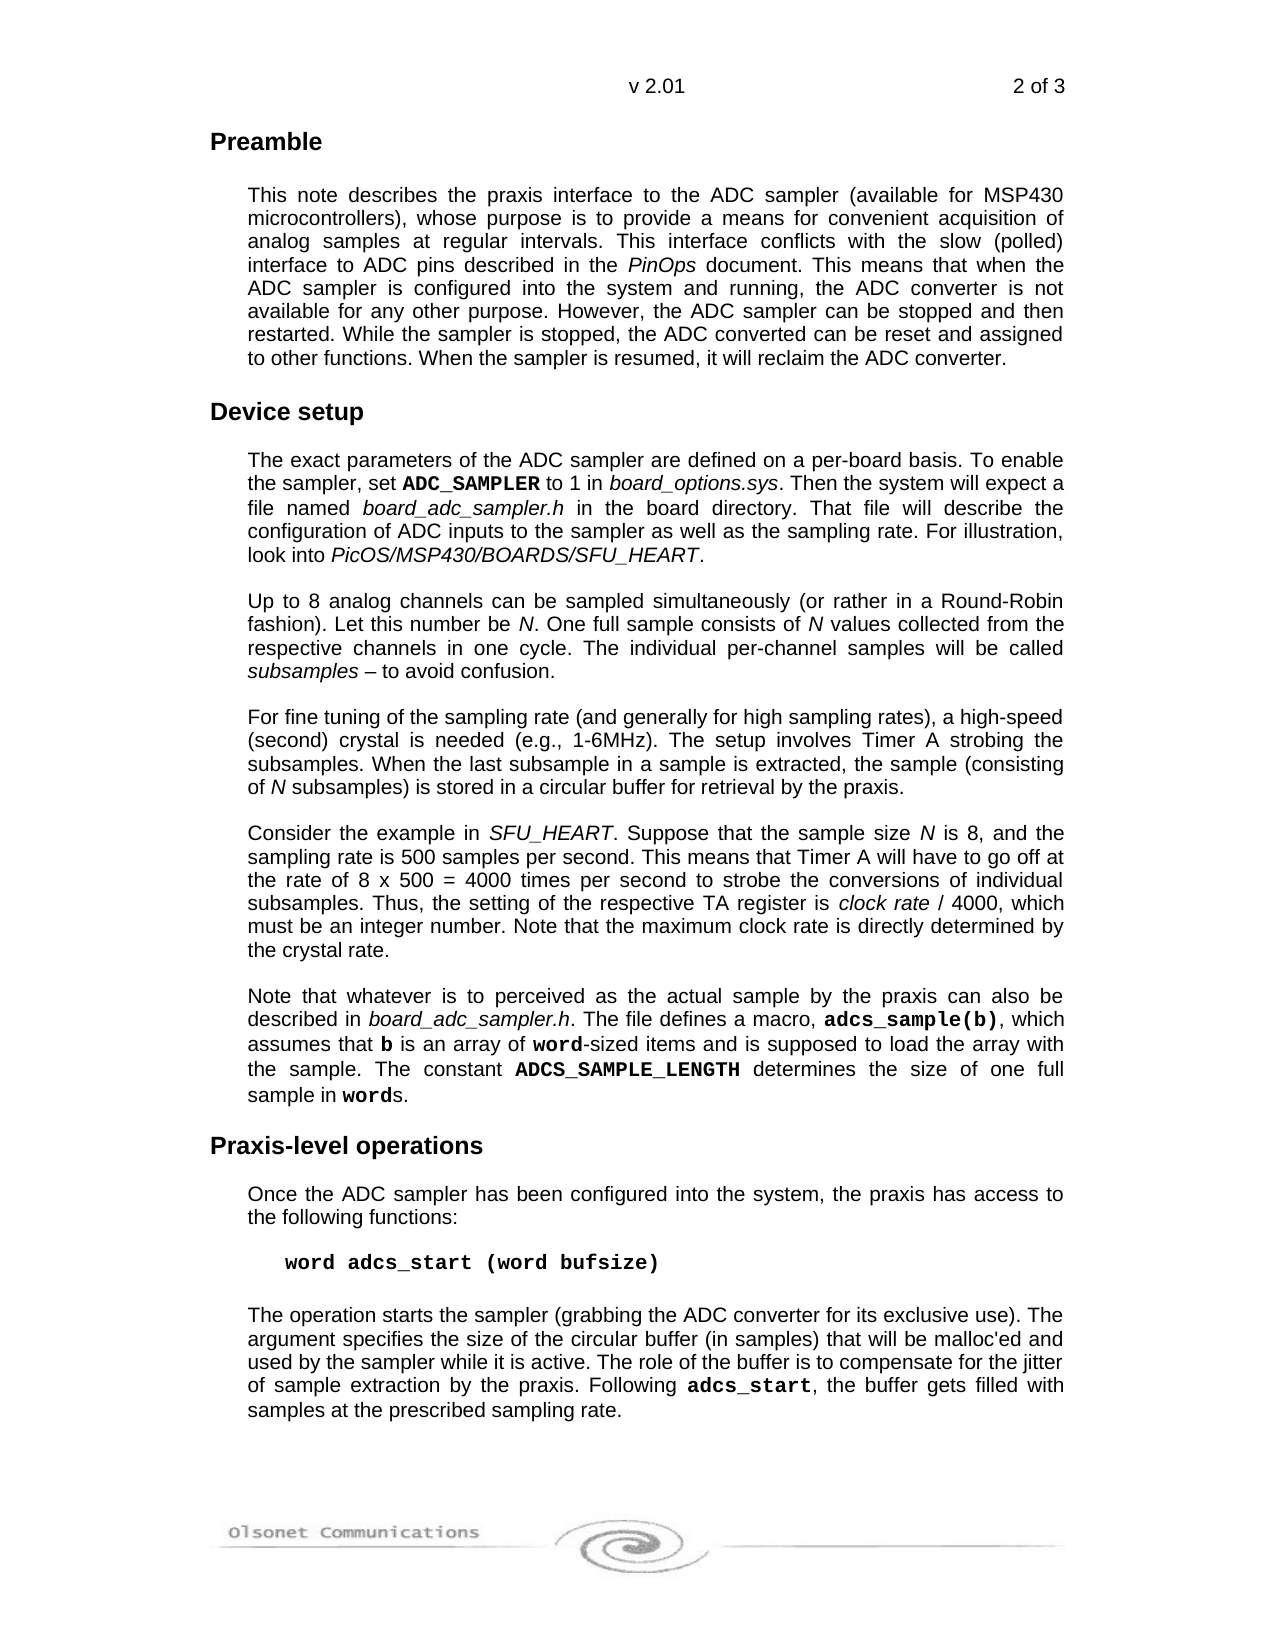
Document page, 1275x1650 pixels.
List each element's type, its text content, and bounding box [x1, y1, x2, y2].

text The operation starts the sampler (grabbing the ADC converter for its exclusive use). The argument specifies the size of the circular buffer (in samples) that will be malloc'ed and used by the sampler while it is active. The role of the buffer is to compensate for the jitter of sample extraction by the praxis. Following adcs_start, the buffer gets filled with samples at the prescribed sampling rate. [247, 1304, 1065, 1422]
text Up to 8 analog channels can be sampled simultaneously (or rather in a Round-Robin fashion). Let this number be N. One full sample consists of N values collected from the respective channels in one cycle. The individual per-channel samples will be called subsamples – to avoid confusion. [247, 590, 1065, 683]
subtitle Device setup [210, 397, 1065, 425]
text The exact parameters of the ADC sampler are defined on a per-board basis. To enable the sampler, set ADC_SAMPLER to 1 in board_options.sys. Then the system will expect a file named board_adc_sampler.h in the board directory. That file will describe the configuration of ADC inputs to the sampler as well as the sampling rate. For illustration, look into PicOS/MSP430/BOARDS/SFU_HEART. [247, 448, 1065, 566]
picture [210, 1504, 1065, 1596]
text Once the ADC sampler has been configured into the system, the praxis has access to the following functions: [247, 1183, 1065, 1229]
text For fine tuning of the sampling rate (and generally for high sampling rates), a high-speed (second) crystal is needed (e.g., 1-6MHz). The setup involves Timer A strobing the subsamples. When the last subsample in a sample is extracted, the sample (consisting of N subsamples) is stored in a circular buffer for retrieval by the praxis. [247, 706, 1065, 799]
subtitle Preamble [210, 128, 1065, 156]
subtitle Praxis-level operations [210, 1131, 1065, 1159]
text Consider the example in SFU_HEART. Suppose that the sample size N is 8, and the sampling rate is 500 samples per second. This means that Timer A will have to go off at the rate of 8 x 500 = 4000 times per second to strobe the conversions of individual subsamples. Thus, the setting of the respective TA register is clock rate / 4000, which must be an integer number. Note that the maximum clock rate is directly determined by the crystal rate. [247, 822, 1065, 961]
text This note describes the praxis interface to the ADC sampler (available for MSP430 microcontrollers), whose purpose is to provide a means for convenient acquisition of analog samples at regular intervals. This interface conflicts with the slow (polled) interface to ADC pins described in the PinOps document. This means that when the ADC sampler is configured into the system and running, the ADC converter is not available for any other purpose. However, the ADC sampler can be stopped and then restarted. While the sampler is stopped, the ADC converted can be reset and assigned to other functions. When the sampler is resumed, it will reclaim the ADC converter. [247, 183, 1065, 369]
text Note that whatever is to perceived as the actual sample by the praxis can also be described in board_adc_sampler.h. The file defines a macro, adcs_sample(b), which assumes that b is an array of word-sized items and is supposed to load the array with the sample. The constant ADCS_SAMPLE_LENGTH determines the size of one full sample in words. [247, 984, 1065, 1108]
list word adcs_start (word bufsize) [247, 1252, 1065, 1276]
